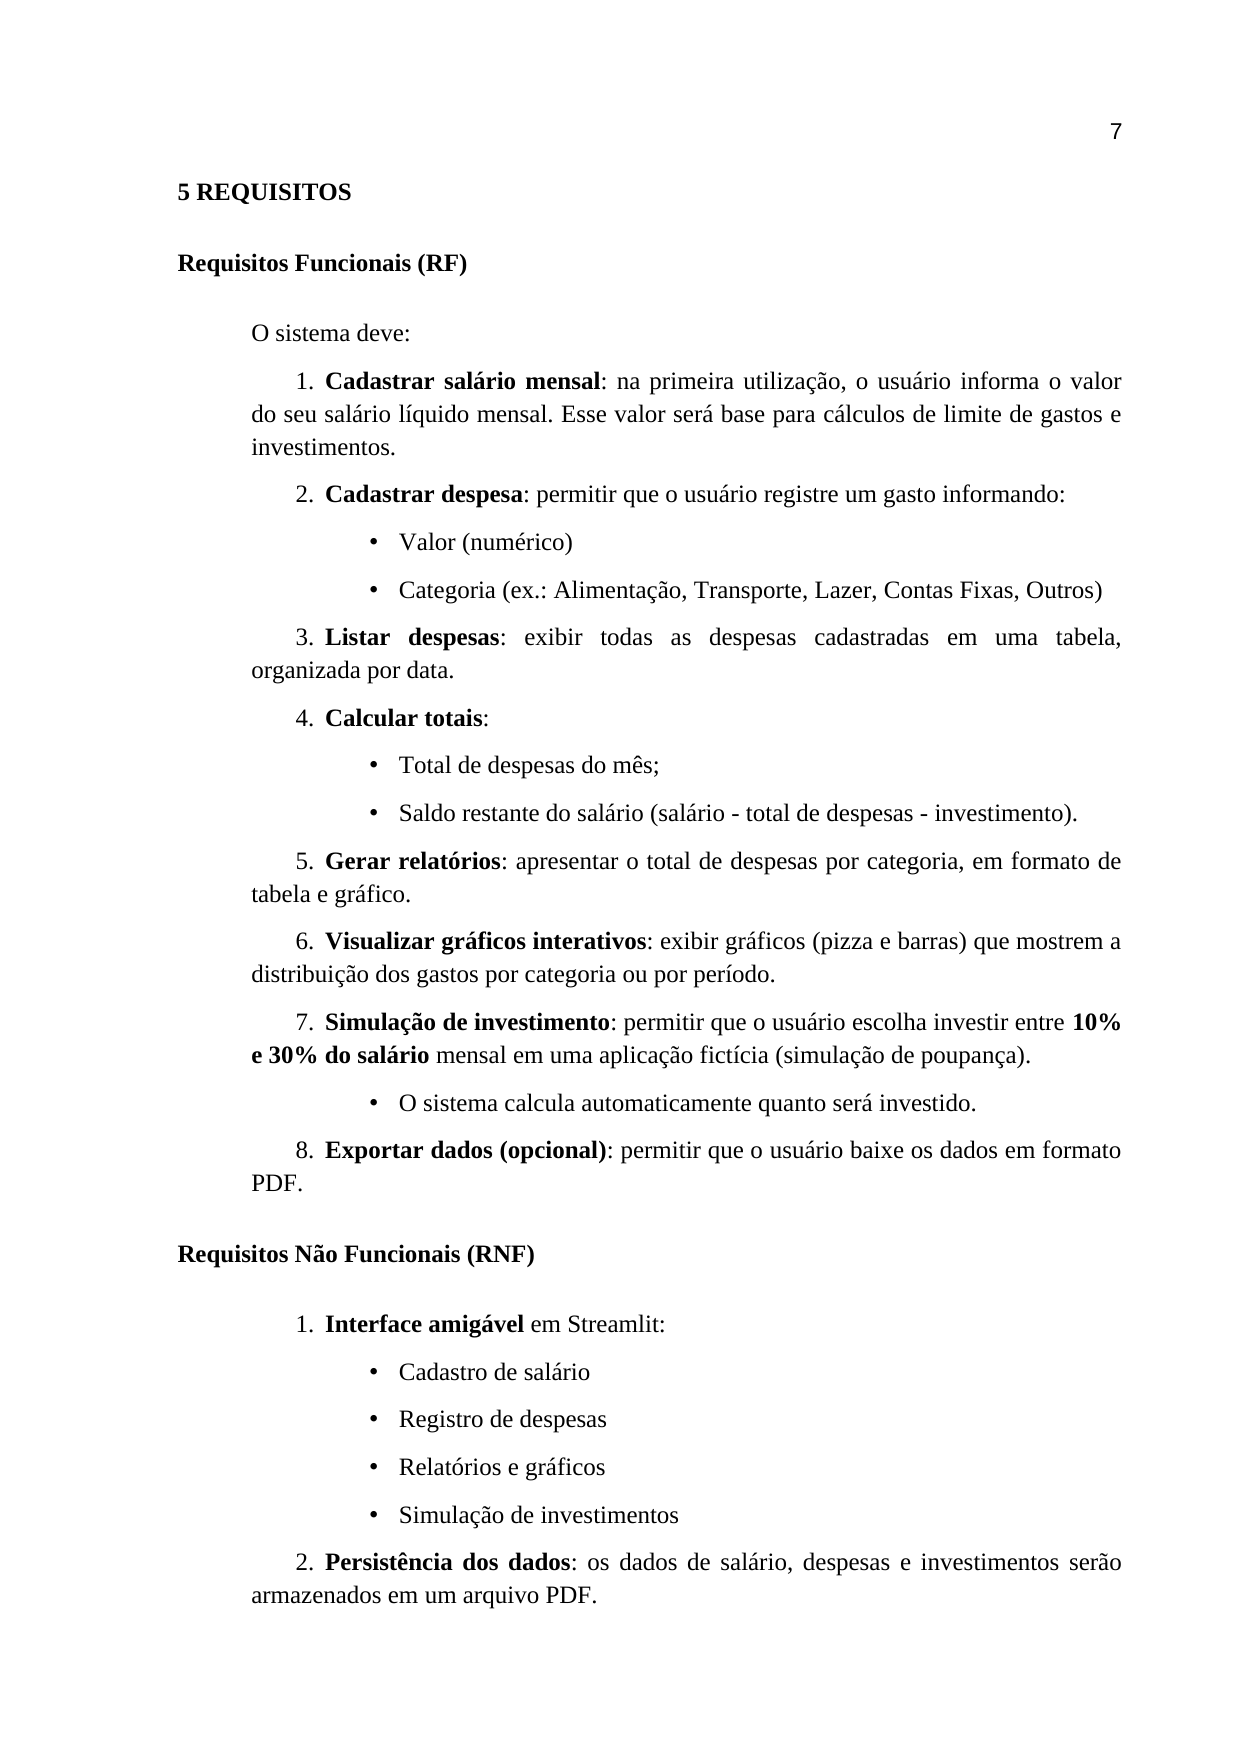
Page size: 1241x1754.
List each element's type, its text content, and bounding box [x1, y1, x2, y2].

list Saldo restante do salário (salário - total de despesas - investimento). [295, 798, 1122, 827]
text O sistema deve: [177, 318, 1122, 347]
list Calcular totais: [222, 703, 1122, 732]
list Simulação de investimento: permitir que o usuário escolha investir entre 10% e 30% do salário mensal em uma aplicação fictícia (simulação de poupança). [222, 1007, 1122, 1069]
list Persistência dos dados: os dados de salário, despesas e investimentos serão armazenados em um arquivo PDF. [222, 1547, 1122, 1609]
list Visualizar gráficos interativos: exibir gráficos (pizza e barras) que mostrem a distribuição dos gastos por categoria ou por período. [222, 926, 1122, 988]
list Exportar dados (opcional): permitir que o usuário baixe os dados em formato PDF. [222, 1135, 1122, 1197]
subtitle Requisitos Não Funcionais (RNF) [177, 1239, 1122, 1267]
list Simulação de investimentos [295, 1500, 1122, 1528]
list Cadastrar despesa: permitir que o usuário registre um gasto informando: [222, 479, 1122, 508]
list Registro de despesas [295, 1404, 1122, 1433]
list Gerar relatórios: apresentar o total de despesas por categoria, em formato de tabela e gráfico. [222, 846, 1122, 907]
list Relatórios e gráficos [295, 1452, 1122, 1481]
list Interface amigável em Streamlit: [222, 1309, 1122, 1338]
subtitle Requisitos Funcionais (RF) [177, 248, 1122, 276]
list O sistema calcula automaticamente quanto será investido. [295, 1088, 1122, 1116]
list Total de despesas do mês; [295, 751, 1122, 779]
list Listar despesas: exibir todas as despesas cadastradas em uma tabela, organizada por data. [222, 622, 1122, 684]
list Cadastrar salário mensal: na primeira utilização, o usuário informa o valor do seu salário líquido mensal. Esse valor será base para cálculos de limite de gastos e investimentos. [222, 366, 1122, 461]
list Valor (numérico) [295, 527, 1122, 556]
list Categoria (ex.: Alimentação, Transporte, Lazer, Contas Fixas, Outros) [295, 575, 1122, 603]
list Cadastro de salário [295, 1357, 1122, 1386]
subtitle 5 REQUISITOS [177, 177, 1122, 206]
